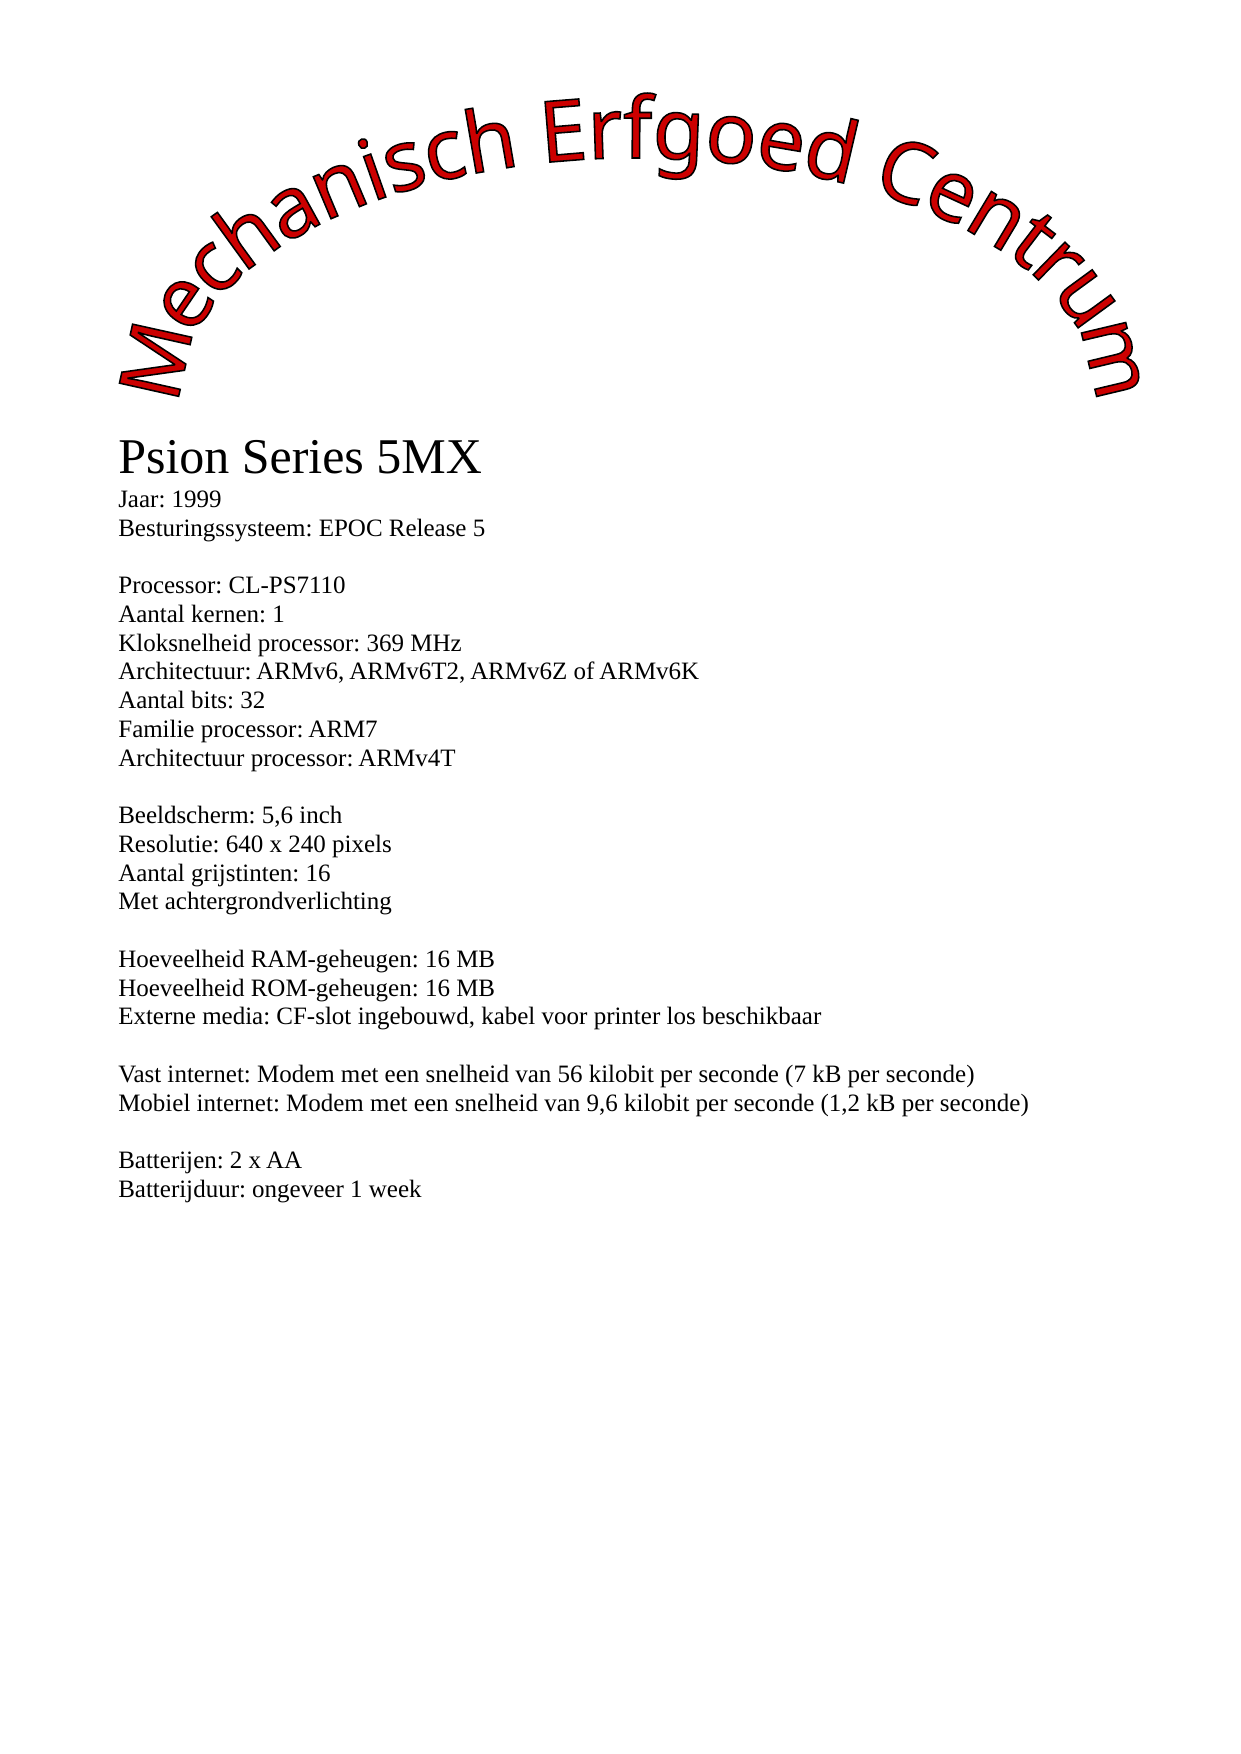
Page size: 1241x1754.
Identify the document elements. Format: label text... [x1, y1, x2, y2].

text Batterijduur: ongeveer 1 week [118, 1174, 1122, 1203]
text Vast internet: Modem met een snelheid van 56 kilobit per seconde (7 kB per seconde) [118, 1059, 1122, 1088]
text Aantal grijstinten: 16 [118, 858, 1122, 886]
text Resolutie: 640 x 240 pixels [118, 829, 1122, 858]
text Psion Series 5MX [118, 426, 1122, 484]
text Batterijen: 2 x AA [118, 1145, 1122, 1174]
text Aantal bits: 32 [118, 685, 1122, 714]
text Met achtergrondverlichting [118, 886, 1122, 915]
text Mobiel internet: Modem met een snelheid van 9,6 kilobit per seconde (1,2 kB per seconde) [118, 1088, 1122, 1116]
text Externe media: CF-slot ingebouwd, kabel voor printer los beschikbaar [118, 1001, 1122, 1030]
text Beeldscherm: 5,6 inch [118, 800, 1122, 829]
text Jaar: 1999 [118, 484, 1122, 513]
text Familie processor: ARM7 [118, 714, 1122, 743]
text Hoeveelheid RAM-geheugen: 16 MB [118, 944, 1122, 973]
text Processor: CL-PS7110 [118, 570, 1122, 599]
text Aantal kernen: 1 [118, 599, 1122, 628]
text Kloksnelheid processor: 369 MHz [118, 628, 1122, 656]
text Architectuur: ARMv6, ARMv6T2, ARMv6Z of ARMv6K [118, 656, 1122, 685]
text Besturingssysteem: EPOC Release 5 [118, 513, 1122, 541]
text Architectuur processor: ARMv4T [118, 743, 1122, 771]
text Hoeveelheid ROM-geheugen: 16 MB [118, 973, 1122, 1001]
